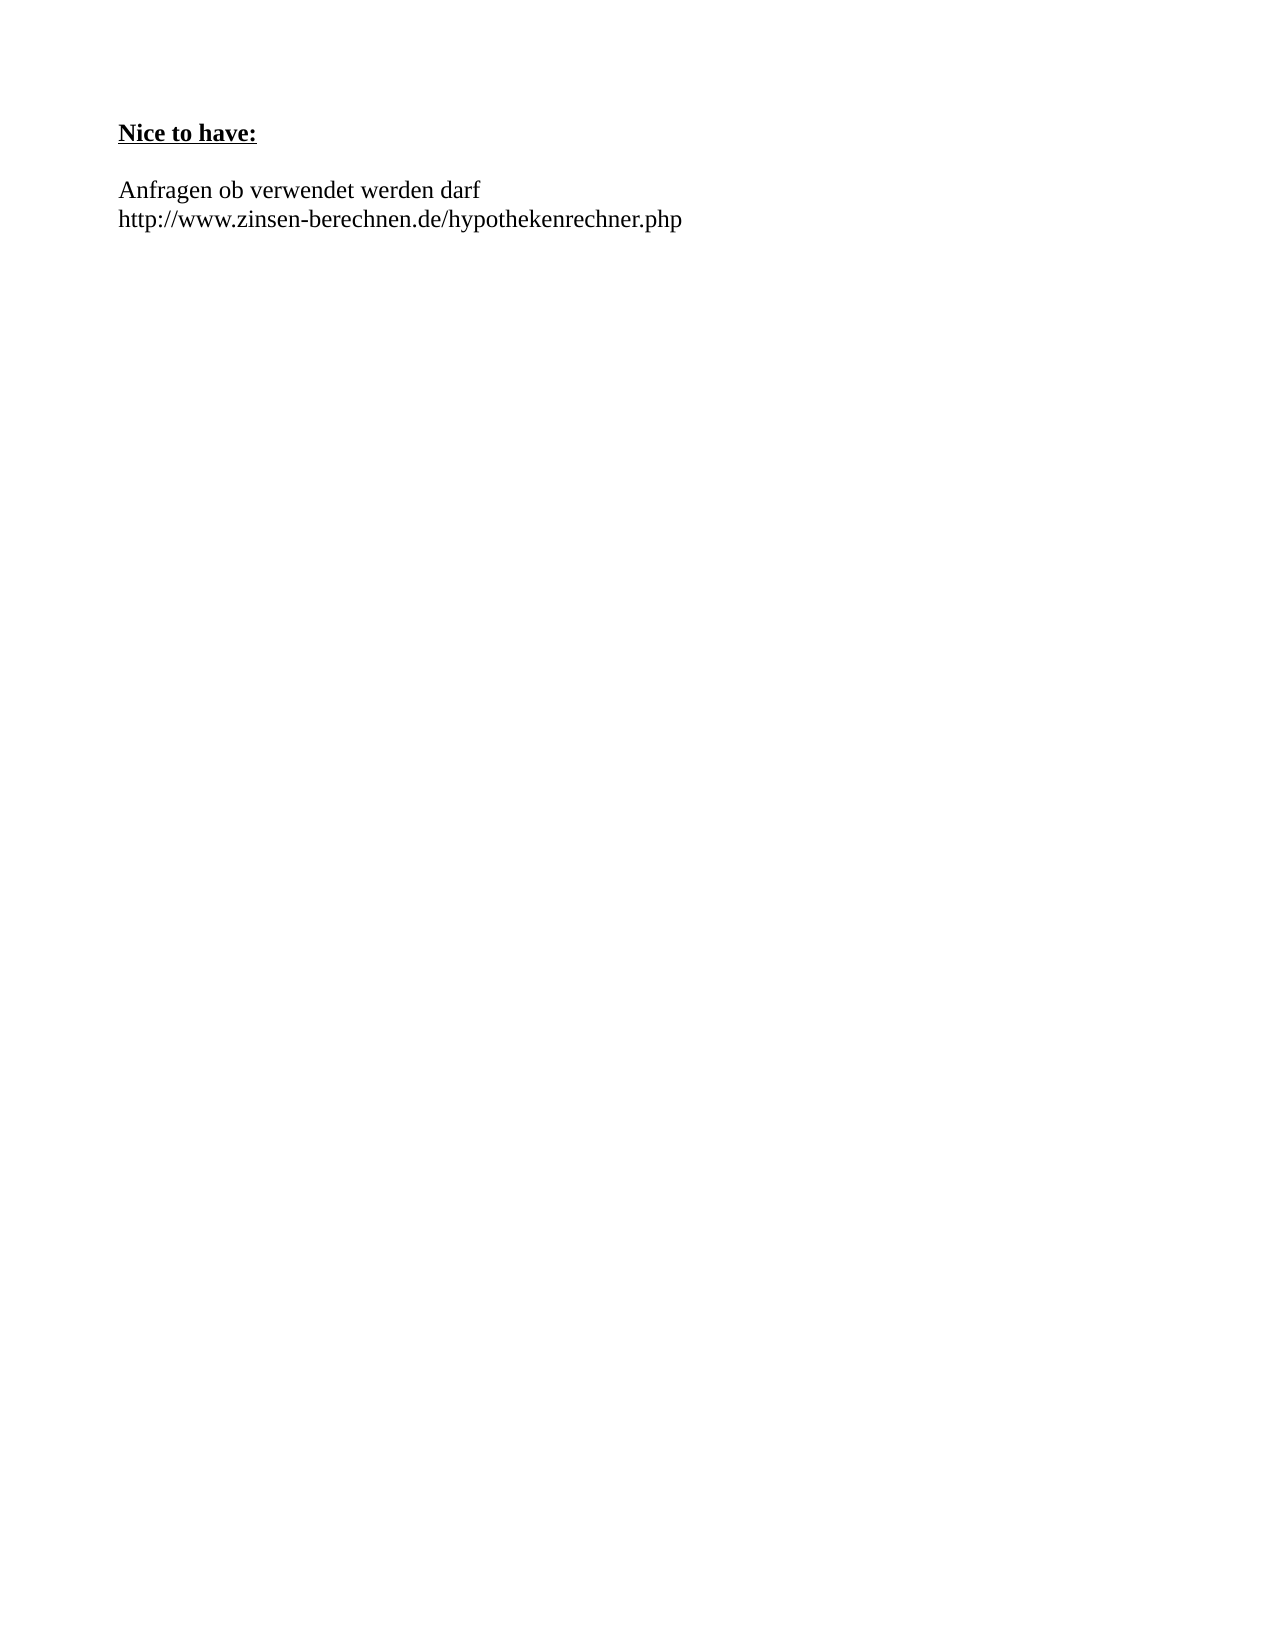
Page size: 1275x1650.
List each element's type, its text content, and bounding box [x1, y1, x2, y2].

text Anfragen ob verwendet werden darf [118, 176, 1157, 204]
text http://www.zinsen-berechnen.de/hypothekenrechner.php [118, 204, 1157, 233]
text Nice to have: [118, 118, 1157, 147]
